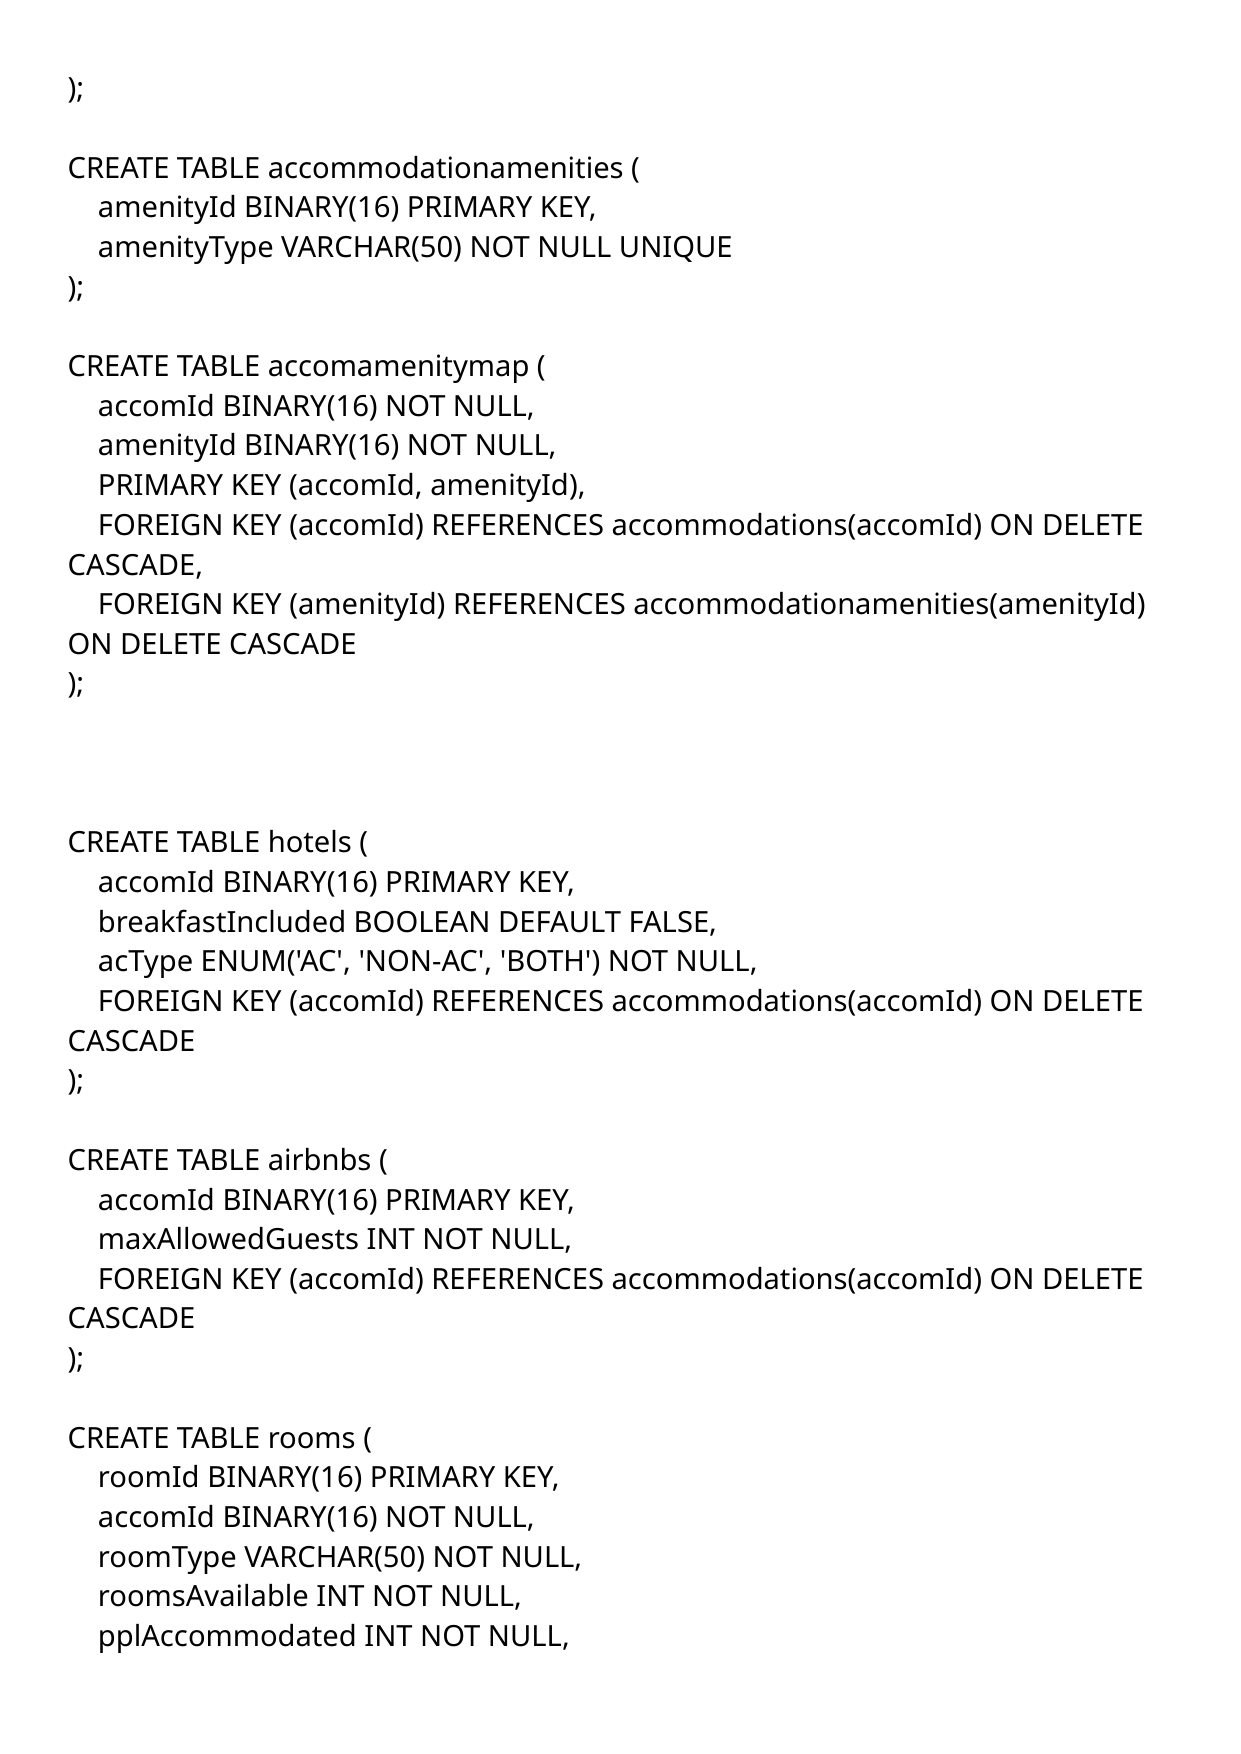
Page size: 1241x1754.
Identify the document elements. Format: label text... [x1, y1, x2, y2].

text accomId BINARY(16) NOT NULL, [67, 385, 1173, 425]
text acType ENUM('AC', 'NON-AC', 'BOTH') NOT NULL, [67, 941, 1173, 980]
text PRIMARY KEY (accomId, amenityId), [67, 464, 1173, 504]
text accomId BINARY(16) PRIMARY KEY, [67, 1179, 1173, 1218]
text CREATE TABLE hotels ( [67, 822, 1173, 861]
text CREATE TABLE rooms ( [67, 1417, 1173, 1457]
text ); [67, 1060, 1173, 1099]
text roomType VARCHAR(50) NOT NULL, [67, 1536, 1173, 1576]
text roomId BINARY(16) PRIMARY KEY, [67, 1457, 1173, 1496]
text accomId BINARY(16) NOT NULL, [67, 1496, 1173, 1536]
text amenityId BINARY(16) PRIMARY KEY, [67, 187, 1173, 226]
text maxAllowedGuests INT NOT NULL, [67, 1218, 1173, 1258]
text ); [67, 1337, 1173, 1377]
text CREATE TABLE airbnbs ( [67, 1139, 1173, 1179]
text ); [67, 266, 1173, 306]
text ); [67, 663, 1173, 702]
text FOREIGN KEY (amenityId) REFERENCES accommodationamenities(amenityId) ON DELETE CASCADE [67, 583, 1173, 663]
text FOREIGN KEY (accomId) REFERENCES accommodations(accomId) ON DELETE CASCADE [67, 1258, 1173, 1337]
text FOREIGN KEY (accomId) REFERENCES accommodations(accomId) ON DELETE CASCADE, [67, 504, 1173, 583]
text amenityType VARCHAR(50) NOT NULL UNIQUE [67, 226, 1173, 266]
text FOREIGN KEY (accomId) REFERENCES accommodations(accomId) ON DELETE CASCADE [67, 980, 1173, 1060]
text breakfastIncluded BOOLEAN DEFAULT FALSE, [67, 901, 1173, 941]
text CREATE TABLE accomamenitymap ( [67, 345, 1173, 385]
text ); [67, 67, 1173, 107]
text CREATE TABLE accommodationamenities ( [67, 147, 1173, 187]
text amenityId BINARY(16) NOT NULL, [67, 425, 1173, 464]
text pplAccommodated INT NOT NULL, [67, 1615, 1173, 1655]
text roomsAvailable INT NOT NULL, [67, 1576, 1173, 1615]
text accomId BINARY(16) PRIMARY KEY, [67, 861, 1173, 901]
